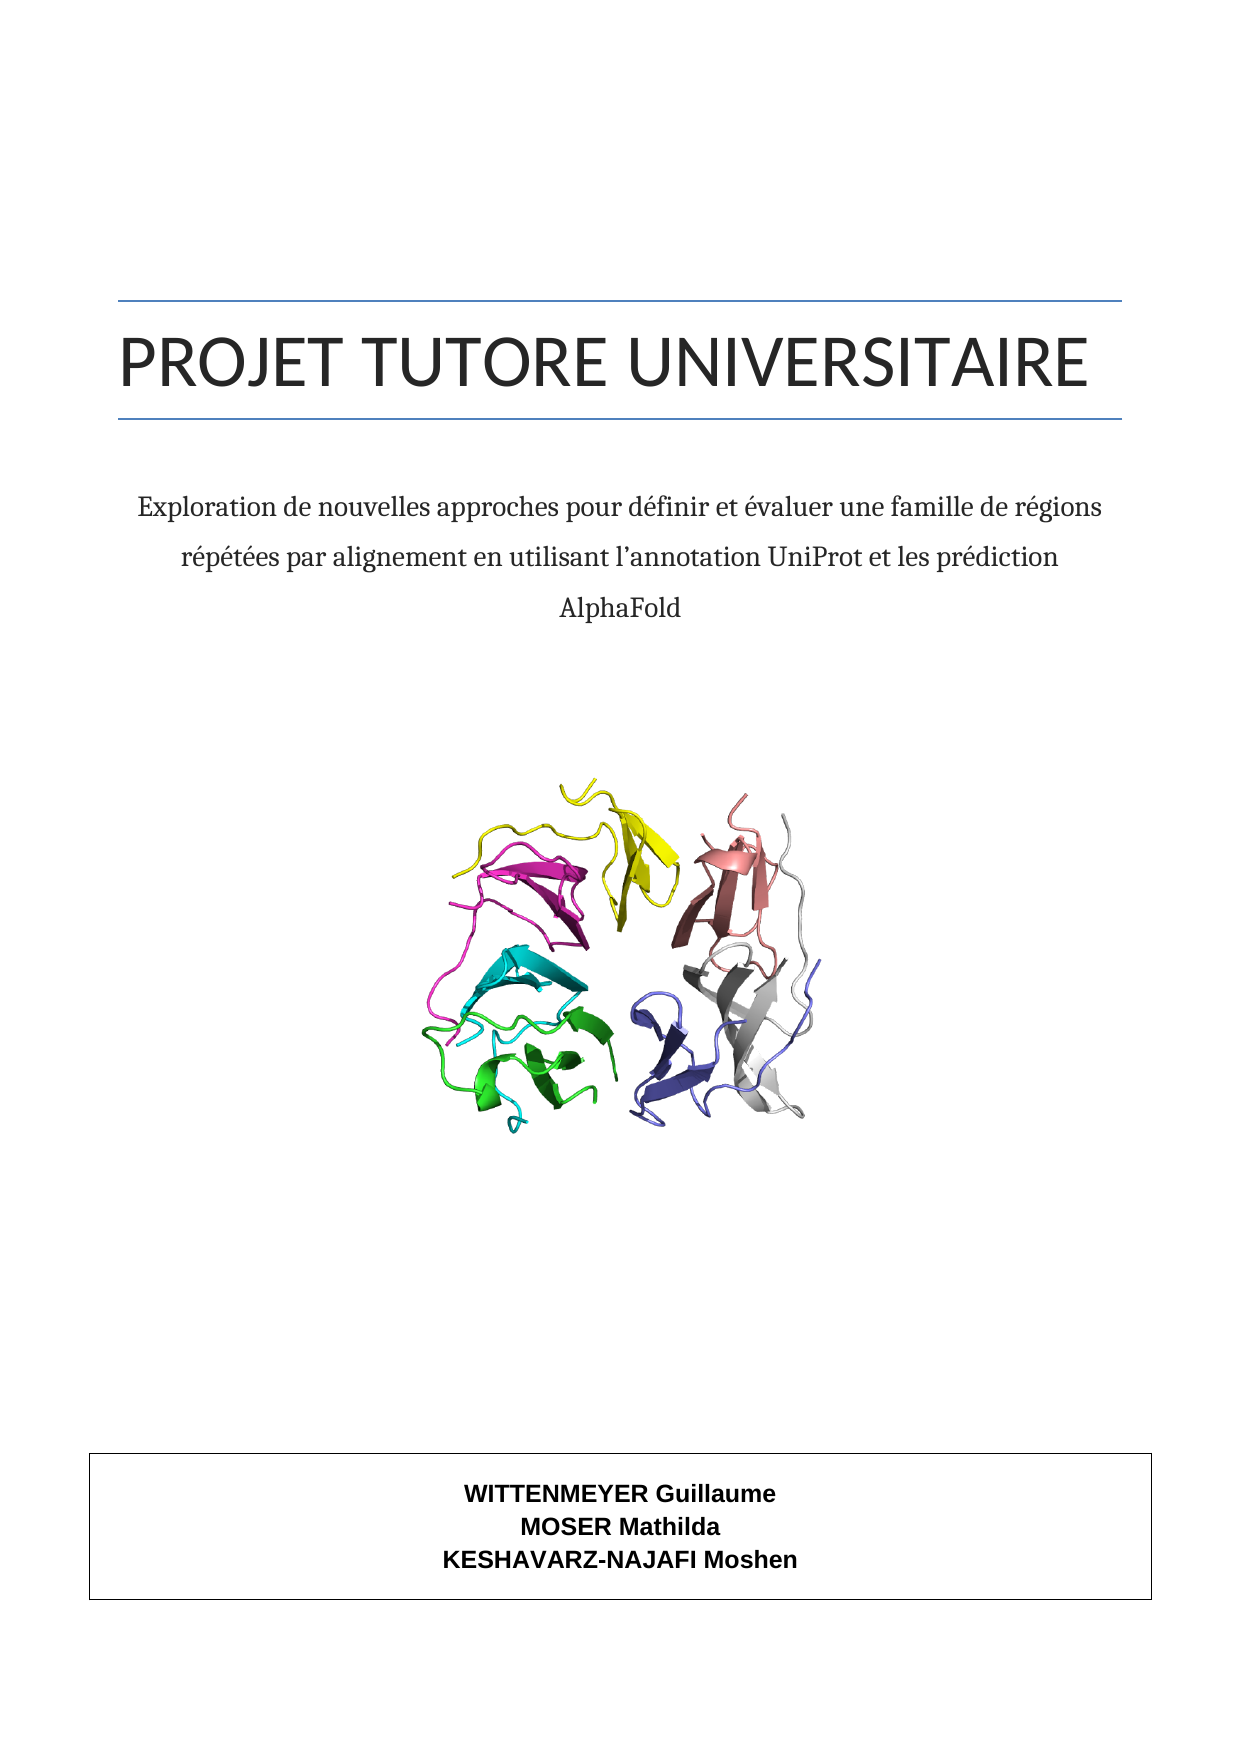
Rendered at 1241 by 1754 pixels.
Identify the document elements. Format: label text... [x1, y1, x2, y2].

text WITTENMEYER Guillaume [105, 1479, 1136, 1508]
text Exploration de nouvelles approches pour définir et évaluer une famille de régions répétées par alignement en utilisant l’annotation UniProt et les prédiction AlphaFold [118, 490, 1122, 624]
text MOSER Mathilda [105, 1512, 1136, 1541]
text Projet tutore universitaire [118, 302, 1122, 418]
text KESHAVARZ-NAJAFI Moshen [105, 1545, 1136, 1574]
